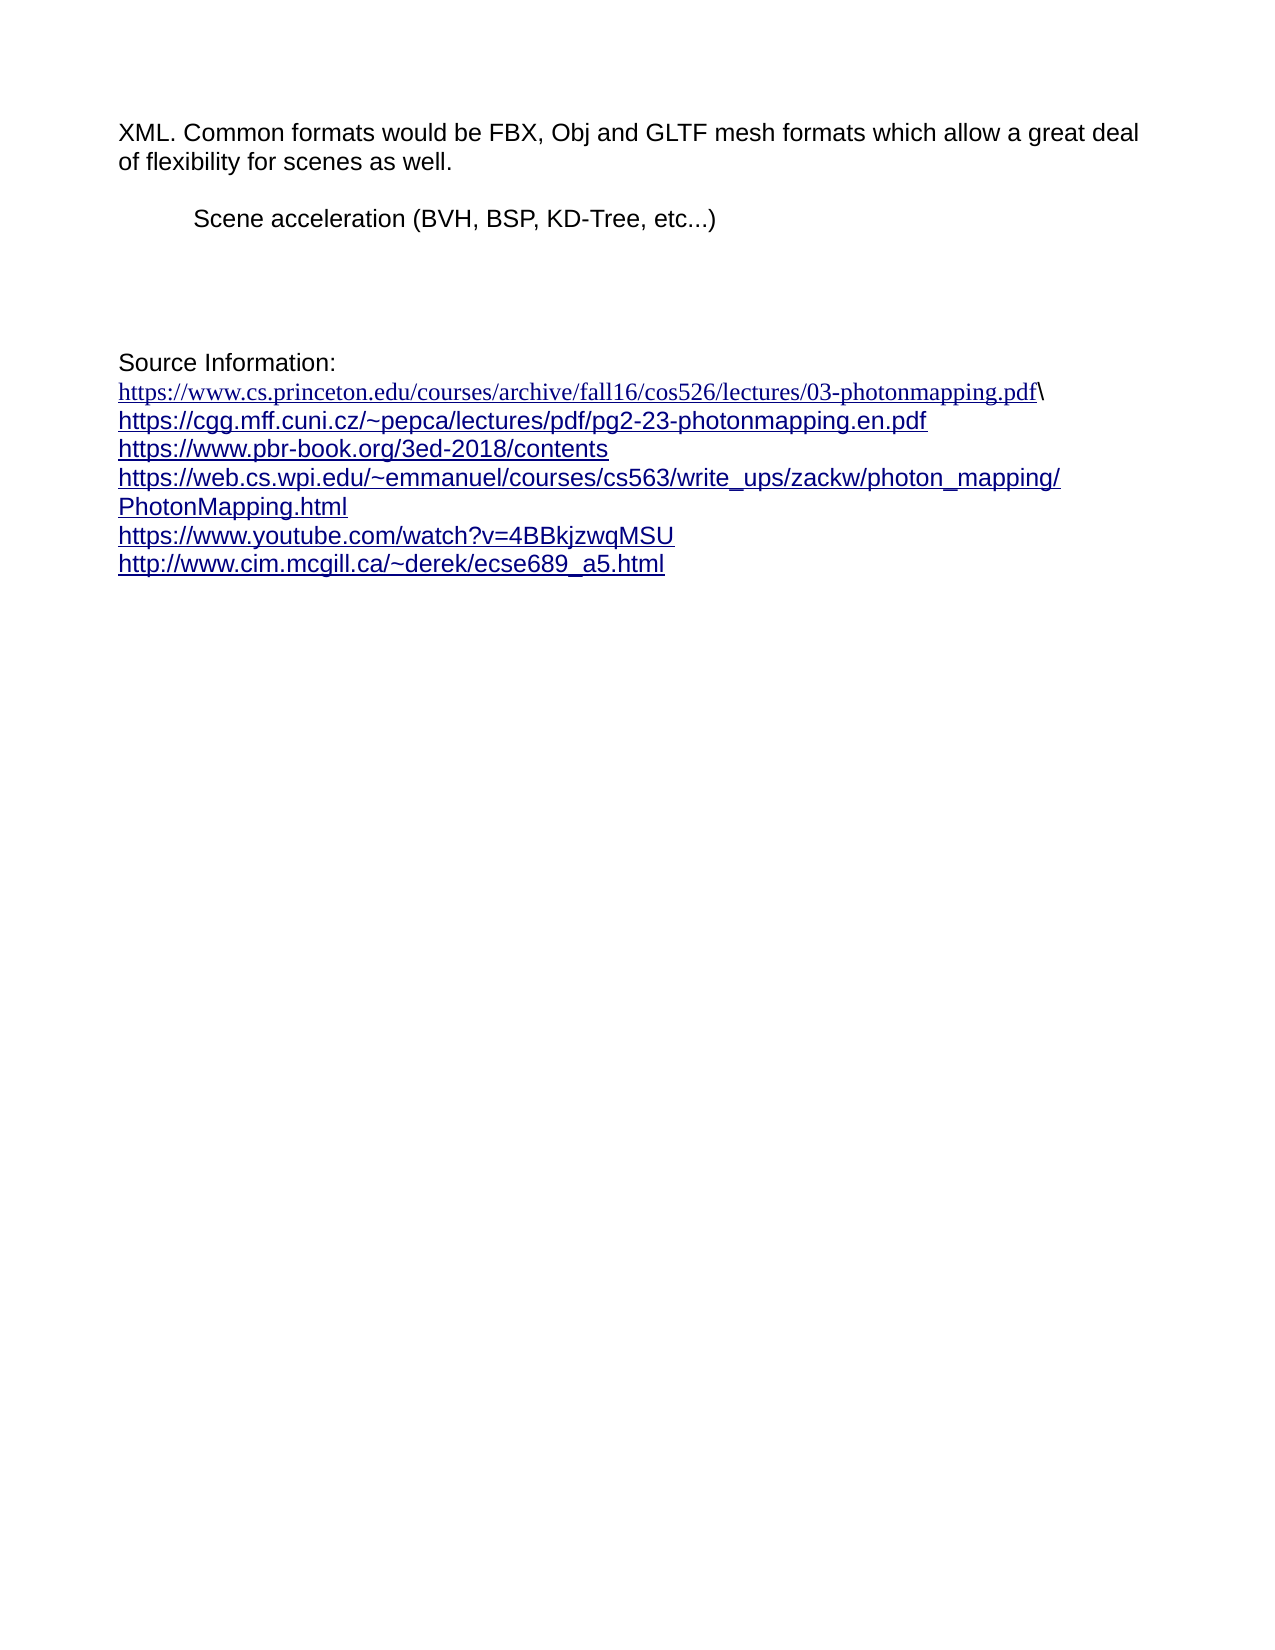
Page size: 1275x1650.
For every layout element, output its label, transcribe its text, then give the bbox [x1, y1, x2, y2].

text https://cgg.mff.cuni.cz/~pepca/lectures/pdf/pg2-23-photonmapping.en.pdf [118, 406, 1157, 434]
text https://web.cs.wpi.edu/~emmanuel/courses/cs563/write_ups/zackw/photon_mapping/PhotonMapping.html [118, 463, 1157, 521]
text XML. Common formats would be FBX, Obj and GLTF mesh formats which allow a great deal of flexibility for scenes as well. [118, 118, 1157, 176]
list Scene acceleration (BVH, BSP, KD-Tree, etc...) [156, 204, 1157, 233]
text https://www.cs.princeton.edu/courses/archive/fall16/cos526/lectures/03-photonmapping.pdf\ [118, 377, 1157, 406]
text http://www.cim.mcgill.ca/~derek/ecse689_a5.html [118, 549, 1157, 578]
text https://www.youtube.com/watch?v=4BBkjzwqMSU [118, 521, 1157, 549]
text Source Information: [118, 348, 1157, 377]
text https://www.pbr-book.org/3ed-2018/contents [118, 434, 1157, 463]
